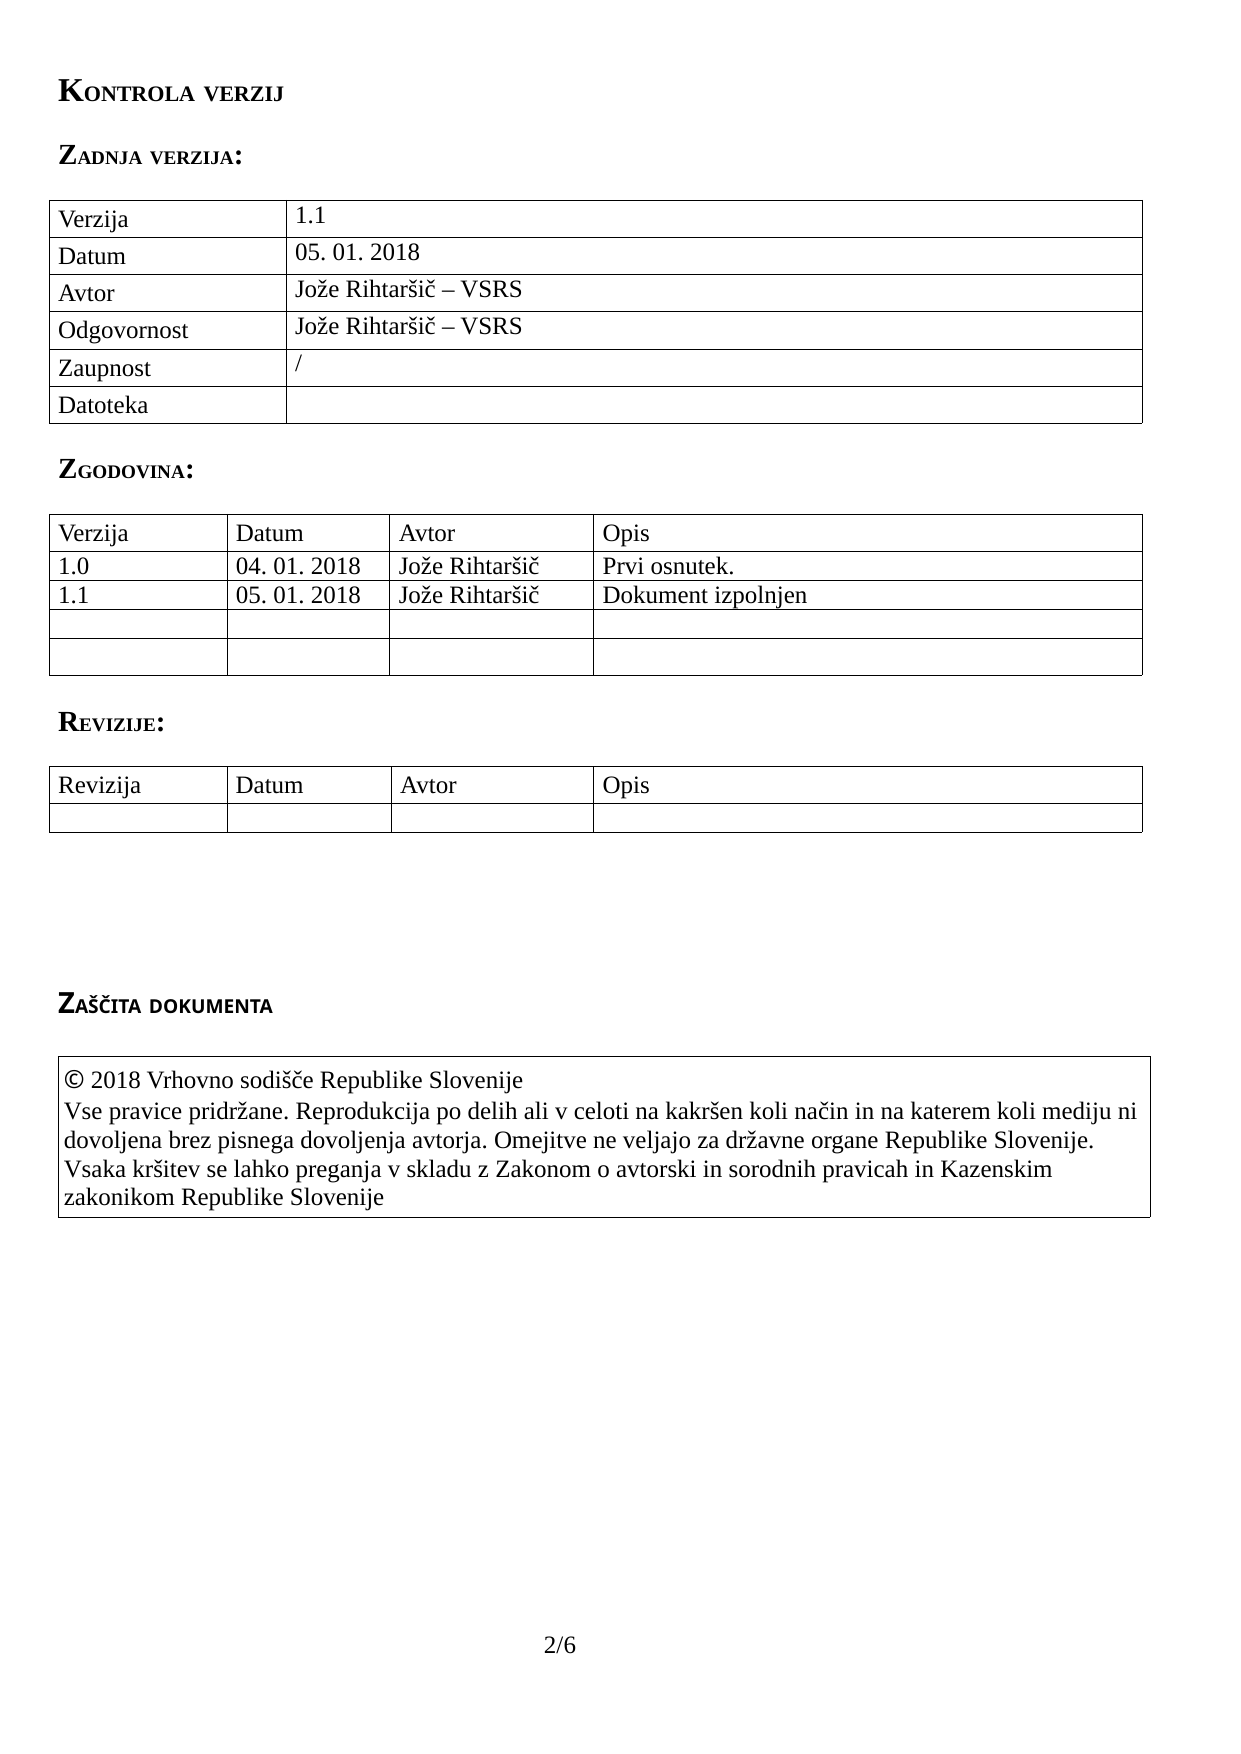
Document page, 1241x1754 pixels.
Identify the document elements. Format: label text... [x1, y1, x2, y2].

table_header Verzija [50, 201, 286, 237]
table_header Opis [594, 515, 1142, 551]
table_cell Jože Rihtaršič [390, 552, 593, 580]
table_cell [390, 610, 593, 638]
table_cell [228, 610, 389, 638]
table_header Datum [228, 515, 389, 551]
table_cell Datoteka [50, 387, 286, 423]
table_cell 1.0 [50, 552, 227, 580]
table_cell Jože Rihtaršič [390, 581, 593, 609]
table_header Avtor [392, 767, 593, 803]
table_header Opis [594, 767, 1142, 803]
text Zaščita dokumenta [58, 982, 1177, 1022]
table_cell [594, 610, 1142, 638]
table_header Verzija [50, 515, 227, 551]
table_header © 2018 Vrhovno sodišče Republike Slovenije Vse pravice pridržane. Reprodukcija po delih ali v celoti na kakršen koli način in na katerem koli mediju ni dovoljena brez pisnega dovoljenja avtorja. Omejitve ne veljajo za državne organe Republike Slovenije. Vsaka kršitev se lahko preganja v skladu z Zakonom o avtorski in sorodnih pravicah in Kazenskim zakonikom Republike Slovenije [59, 1057, 1150, 1217]
table_cell [50, 610, 227, 638]
table_cell Prvi osnutek. [594, 552, 1142, 580]
table_cell [594, 804, 1142, 832]
table_cell Dokument izpolnjen [594, 581, 1142, 609]
text Revizije: [58, 704, 1177, 737]
table_cell 1.1 [50, 581, 227, 609]
table_cell / [287, 350, 1142, 386]
table_cell Jože Rihtaršič – VSRS [287, 275, 1142, 311]
table_header Avtor [390, 515, 593, 551]
table_cell [50, 804, 227, 832]
table_cell Datum [50, 238, 286, 274]
table_cell Avtor [50, 275, 286, 311]
table_cell [390, 639, 593, 675]
table_cell Odgovornost [50, 312, 286, 348]
text Kontrola verzij [58, 70, 1177, 109]
table_cell Jože Rihtaršič – VSRS [287, 312, 1142, 348]
table_cell 04. 01. 2018 [228, 552, 389, 580]
table_header 1.1 [287, 201, 1142, 237]
table_cell 05. 01. 2018 [287, 238, 1142, 274]
table_cell Zaupnost [50, 350, 286, 386]
table_cell [392, 804, 593, 832]
table_cell [287, 387, 1142, 423]
table_cell [228, 804, 391, 832]
table_cell [594, 639, 1142, 675]
table_header Revizija [50, 767, 227, 803]
table_header Datum [228, 767, 391, 803]
table_cell 05. 01. 2018 [228, 581, 389, 609]
table_cell [228, 639, 389, 675]
table_cell [50, 639, 227, 675]
text Zadnja verzija: [58, 137, 1177, 171]
text Zgodovina: [58, 452, 1177, 485]
